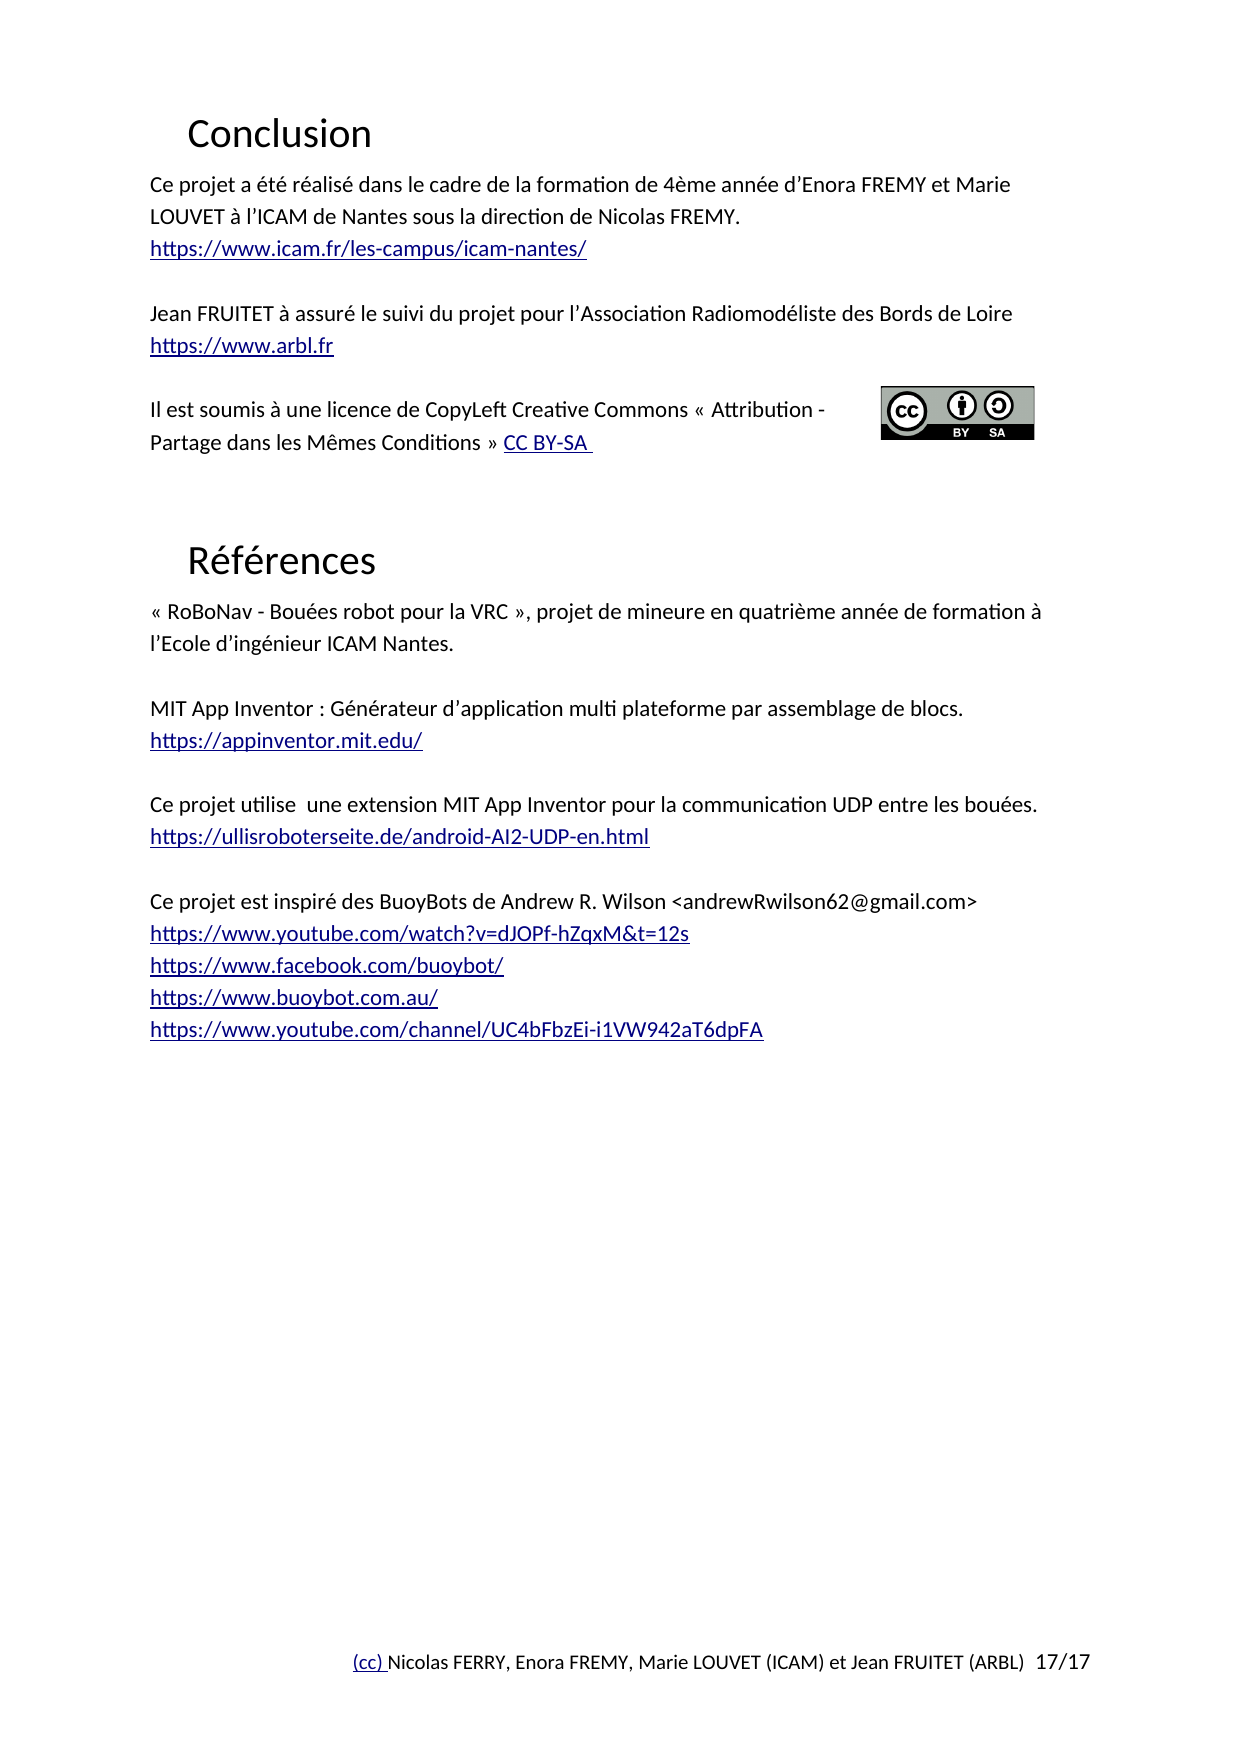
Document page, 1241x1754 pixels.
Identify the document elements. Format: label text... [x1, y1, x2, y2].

text Il est soumis à une licence de CopyLeft Creative Commons « Attribution - Partage dans les Mêmes Conditions » CC BY-SA [150, 396, 1090, 456]
text https://www.youtube.com/channel/UC4bFbzEi-i1VW942aT6dpFA [150, 1016, 1090, 1043]
text https://www.facebook.com/buoybot/ [150, 951, 1090, 979]
picture [880, 386, 1035, 440]
text https://appinventor.mit.edu/ [150, 726, 1090, 754]
text Ce projet utilise une extension MIT App Inventor pour la communication UDP entre les bouées. https://ullisroboterseite.de/android-AI2-UDP-en.html [150, 790, 1090, 850]
text Jean FRUITET à assuré le suivi du projet pour l’Association Radiomodéliste des Bords de Loire https://www.arbl.fr [150, 299, 1090, 359]
text https://www.buoybot.com.au/ [150, 983, 1090, 1011]
text Ce projet est inspiré des BuoyBots de Andrew R. Wilson <andrewRwilson62@gmail.com> https://www.youtube.com/watch?v=dJOPf-hZqxM&t=12s [150, 887, 1090, 947]
text « RoBoNav - Bouées robot pour la VRC », projet de mineure en quatrième année de formation à l’Ecole d’ingénieur ICAM Nantes. [150, 597, 1090, 657]
text MIT App Inventor : Générateur d’application multi plateforme par assemblage de blocs. [150, 694, 1090, 722]
subtitle Références [187, 534, 1090, 584]
subtitle Conclusion [187, 107, 1090, 158]
text Ce projet a été réalisé dans le cadre de la formation de 4ème année d’Enora FREMY et Marie LOUVET à l’ICAM de Nantes sous la direction de Nicolas FREMY. https://www.icam.fr/les-campus/icam-nantes/ [150, 170, 1090, 263]
